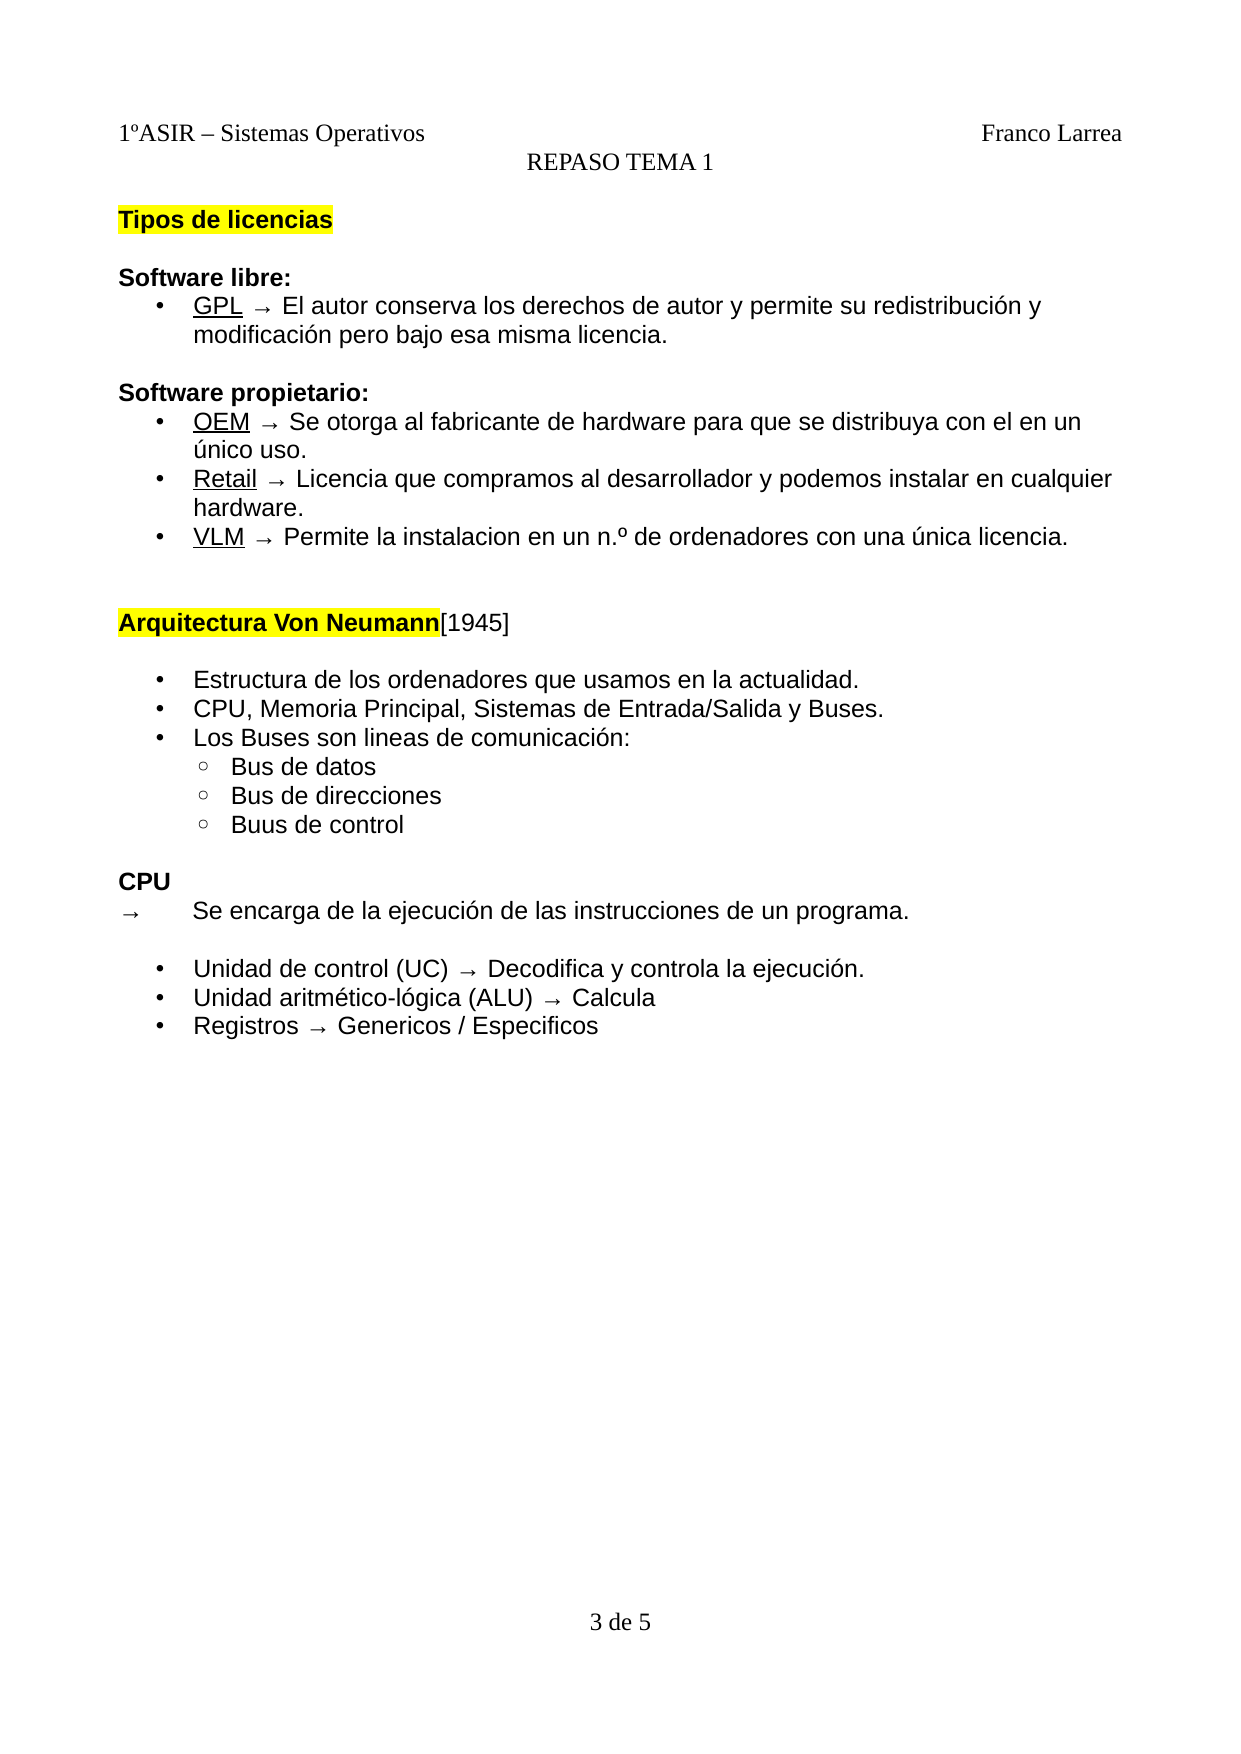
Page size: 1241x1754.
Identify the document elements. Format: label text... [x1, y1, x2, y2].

list Bus de direcciones [193, 781, 1122, 810]
list OEM → Se otorga al fabricante de hardware para que se distribuya con el en un único uso. [156, 406, 1122, 464]
list Unidad aritmético-lógica (ALU) → Calcula [156, 982, 1122, 1011]
list GPL → El autor conserva los derechos de autor y permite su redistribución y modificación pero bajo esa misma licencia. [156, 291, 1122, 349]
list Estructura de los ordenadores que usamos en la actualidad. [156, 666, 1122, 694]
text Tipos de licencias [118, 205, 1122, 234]
list CPU, Memoria Principal, Sistemas de Entrada/Salida y Buses. [156, 694, 1122, 723]
list Registros → Genericos / Especificos [156, 1011, 1122, 1040]
text Software propietario: [118, 378, 1122, 406]
text CPU [118, 867, 1122, 896]
text → Se encarga de la ejecución de las instrucciones de un programa. [118, 896, 1122, 925]
list Unidad de control (UC) → Decodifica y controla la ejecución. [156, 954, 1122, 982]
list Bus de datos [193, 752, 1122, 781]
text Arquitectura Von Neumann[1945] [118, 608, 1122, 637]
list Buus de control [193, 810, 1122, 839]
text Software libre: [118, 263, 1122, 291]
list VLM → Permite la instalacion en un n.º de ordenadores con una única licencia. [156, 522, 1122, 551]
list Los Buses son lineas de comunicación: [156, 723, 1122, 752]
list Retail → Licencia que compramos al desarrollador y podemos instalar en cualquier hardware. [156, 464, 1122, 522]
